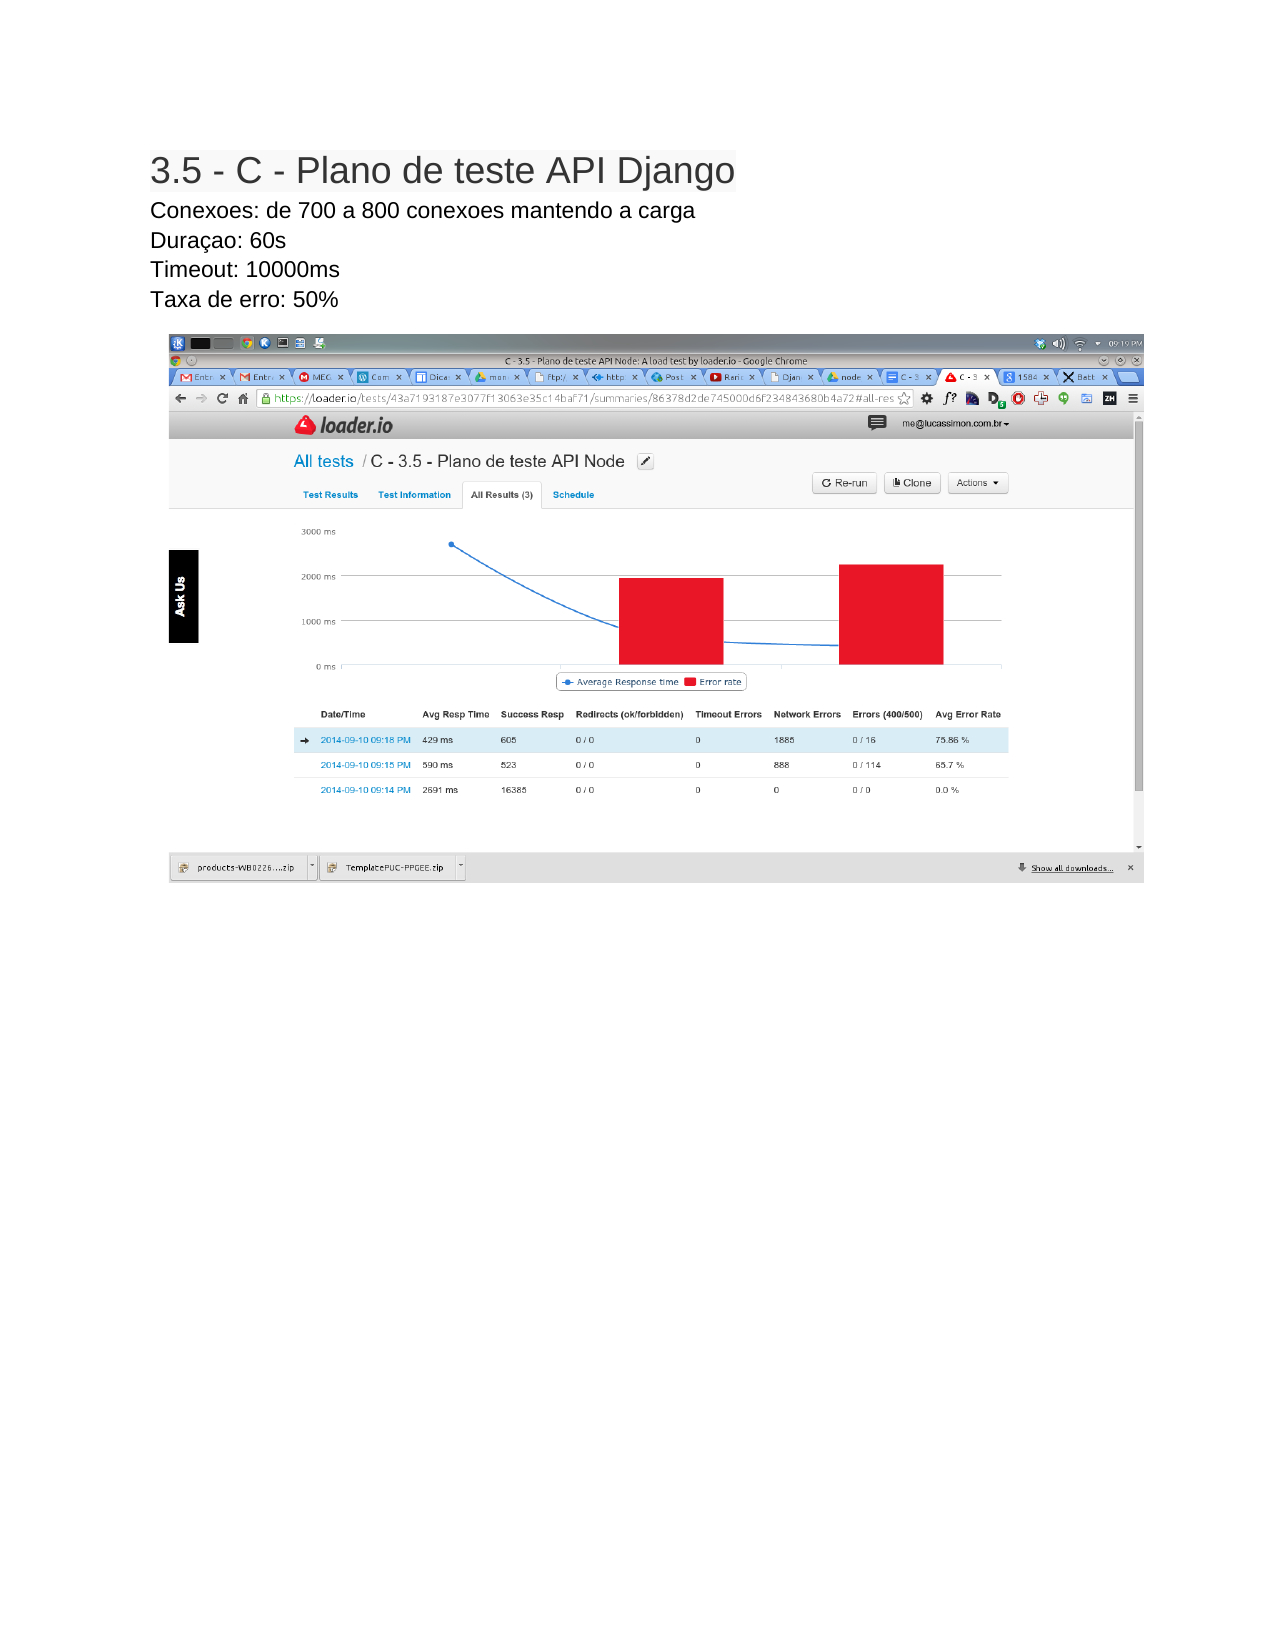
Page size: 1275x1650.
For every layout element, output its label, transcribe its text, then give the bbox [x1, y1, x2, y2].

text Timeout: 10000ms [150, 257, 1125, 282]
text Duraçao: 60s [150, 227, 1125, 253]
picture [168, 334, 1144, 883]
text Conexoes: de 700 a 800 conexoes mantendo a carga [150, 198, 1125, 224]
text Taxa de erro: 50% [150, 286, 1125, 312]
text 3.5 - C - Plano de teste API Django [150, 150, 1125, 192]
